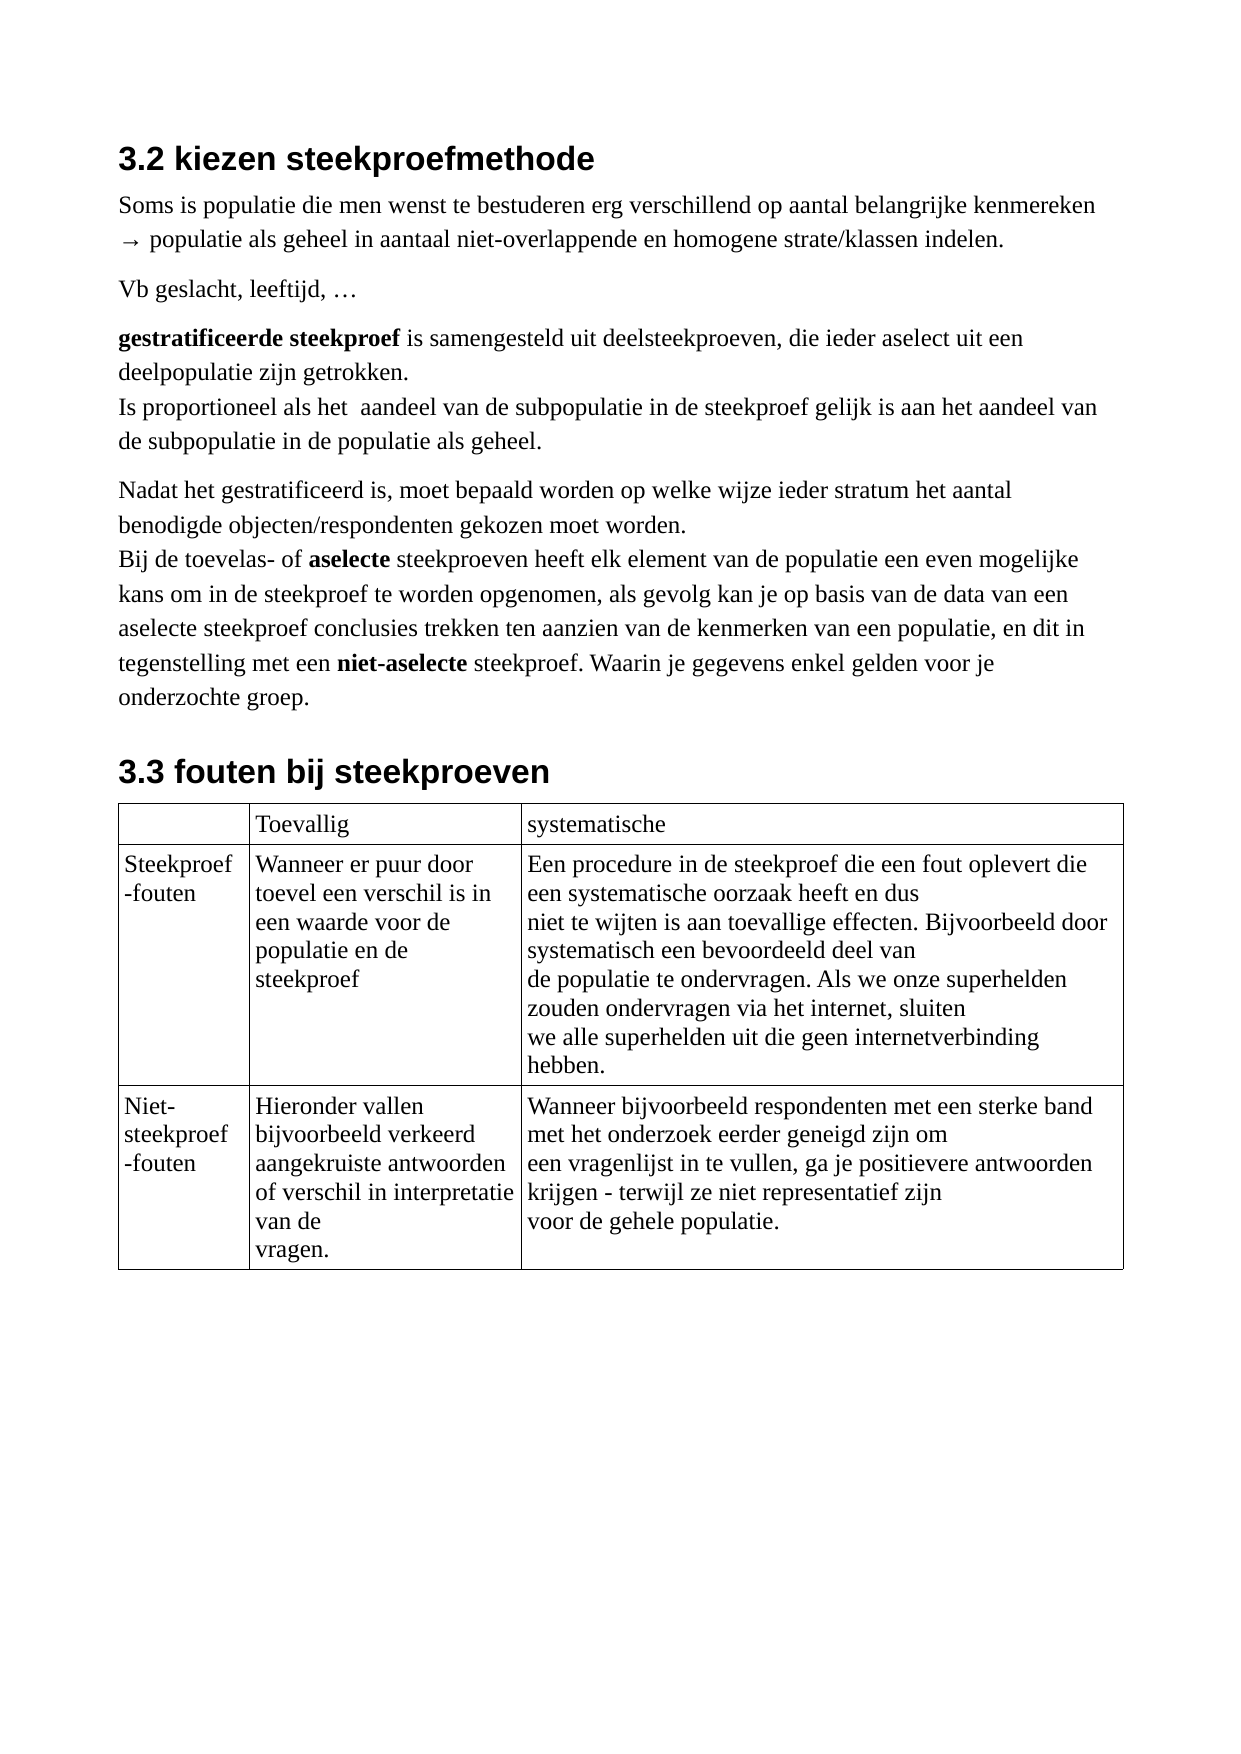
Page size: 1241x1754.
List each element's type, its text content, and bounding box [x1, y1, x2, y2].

text gestratificeerde steekproef is samengesteld uit deelsteekproeven, die ieder aselect uit een deelpopulatie zijn getrokken. Is proportioneel als het aandeel van de subpopulatie in de steekproef gelijk is aan het aandeel van de subpopulatie in de populatie als geheel. [118, 323, 1122, 455]
table_header Toevallig [250, 804, 521, 843]
table_header systematische [522, 804, 1123, 843]
subtitle 3.3 fouten bij steekproeven [118, 752, 1122, 791]
table_cell Een procedure in de steekproef die een fout oplevert die een systematische oorzaak heeft en dus niet te wijten is aan toevallige effecten. Bijvoorbeeld door systematisch een bevoordeeld deel van de populatie te ondervragen. Als we onze superhelden zouden ondervragen via het internet, sluiten we alle superhelden uit die geen internetverbinding hebben. [522, 845, 1123, 1085]
table_cell Wanneer er puur door toevel een verschil is in een waarde voor de populatie en de steekproef [250, 845, 521, 1085]
table_cell Hieronder vallen bijvoorbeeld verkeerd aangekruiste antwoorden of verschil in interpretatie van de vragen. [250, 1086, 521, 1269]
subtitle 3.2 kiezen steekproefmethode [118, 139, 1122, 178]
table_cell Wanneer bijvoorbeeld respondenten met een sterke band met het onderzoek eerder geneigd zijn om een vragenlijst in te vullen, ga je positievere antwoorden krijgen - terwijl ze niet representatief zijn voor de gehele populatie. [522, 1086, 1123, 1269]
table_header [119, 804, 249, 843]
table_cell Niet-steekproef -fouten [119, 1086, 249, 1269]
text Vb geslacht, leeftijd, … [118, 274, 1122, 302]
table_cell Steekproef -fouten [119, 845, 249, 1085]
text Nadat het gestratificeerd is, moet bepaald worden op welke wijze ieder stratum het aantal benodigde objecten/respondenten gekozen moet worden. Bij de toevelas- of aselecte steekproeven heeft elk element van de populatie een even mogelijke kans om in de steekproef te worden opgenomen, als gevolg kan je op basis van de data van een aselecte steekproef conclusies trekken ten aanzien van de kenmerken van een populatie, en dit in tegenstelling met een niet-aselecte steekproef. Waarin je gegevens enkel gelden voor je onderzochte groep. [118, 475, 1122, 711]
text Soms is populatie die men wenst te bestuderen erg verschillend op aantal belangrijke kenmereken → populatie als geheel in aantaal niet-overlappende en homogene strate/klassen indelen. [118, 190, 1122, 253]
